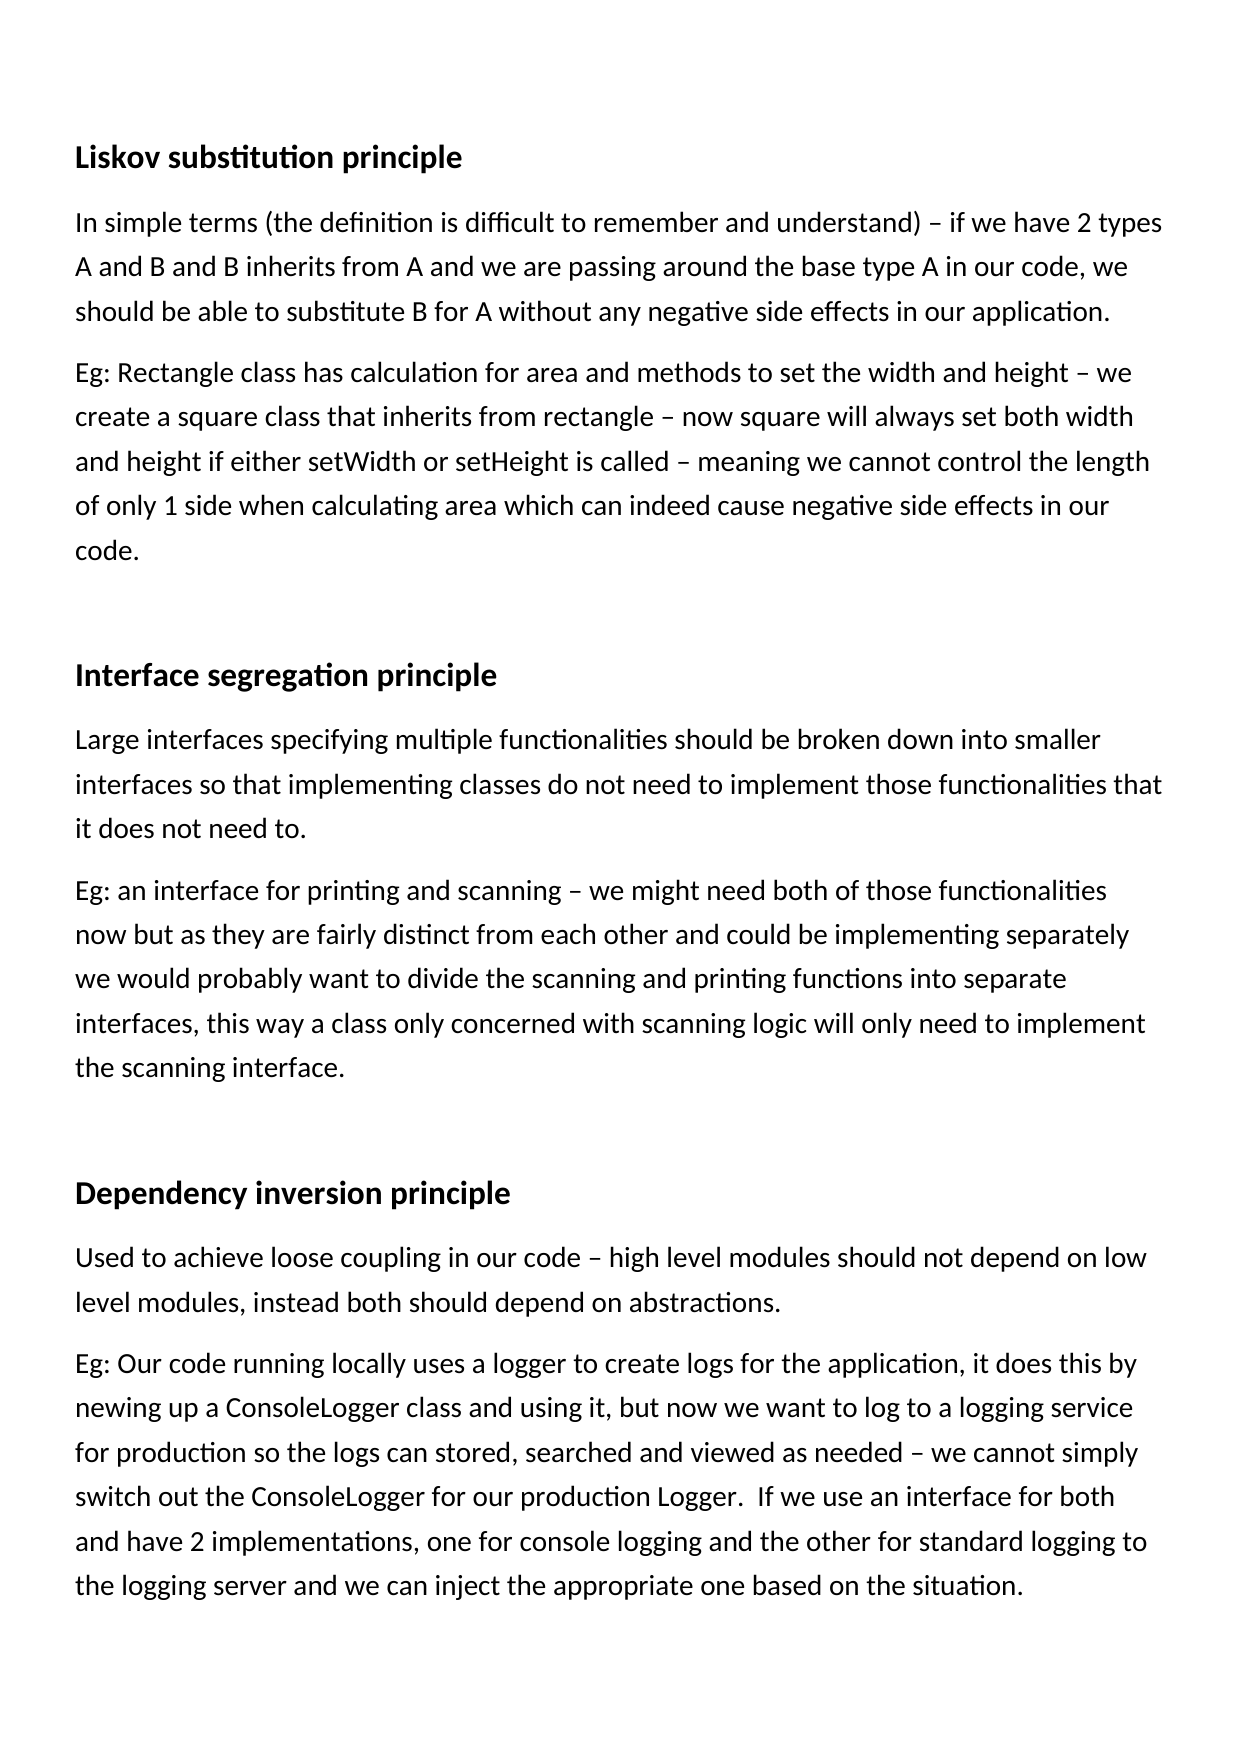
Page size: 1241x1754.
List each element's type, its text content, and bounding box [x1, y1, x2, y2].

text Eg: Rectangle class has calculation for area and methods to set the width and height – we create a square class that inherits from rectangle – now square will always set both width and height if either setWidth or setHeight is called – meaning we cannot control the length of only 1 side when calculating area which can indeed cause negative side effects in our code. [75, 354, 1165, 567]
text In simple terms (the definition is difficult to remember and understand) – if we have 2 types A and B and B inherits from A and we are passing around the base type A in our code, we should be able to substitute B for A without any negative side effects in our application. [75, 204, 1165, 328]
text Dependency inversion principle [75, 1172, 1165, 1212]
text Used to achieve loose coupling in our code – high level modules should not depend on low level modules, instead both should depend on abstractions. [75, 1239, 1165, 1319]
text Interface segregation principle [75, 654, 1165, 695]
text Liskov substitution principle [75, 136, 1165, 177]
text Eg: Our code running locally uses a logger to create logs for the application, it does this by newing up a ConsoleLogger class and using it, but now we want to log to a logging service for production so the logs can stored, searched and viewed as needed – we cannot simply switch out the ConsoleLogger for our production Logger. If we use an interface for both and have 2 implementations, one for console logging and the other for standard logging to the logging server and we can inject the appropriate one based on the situation. [75, 1345, 1165, 1603]
text Eg: an interface for printing and scanning – we might need both of those functionalities now but as they are fairly distinct from each other and could be implementing separately we would probably want to divide the scanning and printing functions into separate interfaces, this way a class only concerned with scanning logic will only need to implement the scanning interface. [75, 872, 1165, 1085]
text Large interfaces specifying multiple functionalities should be broken down into smaller interfaces so that implementing classes do not need to implement those functionalities that it does not need to. [75, 721, 1165, 846]
